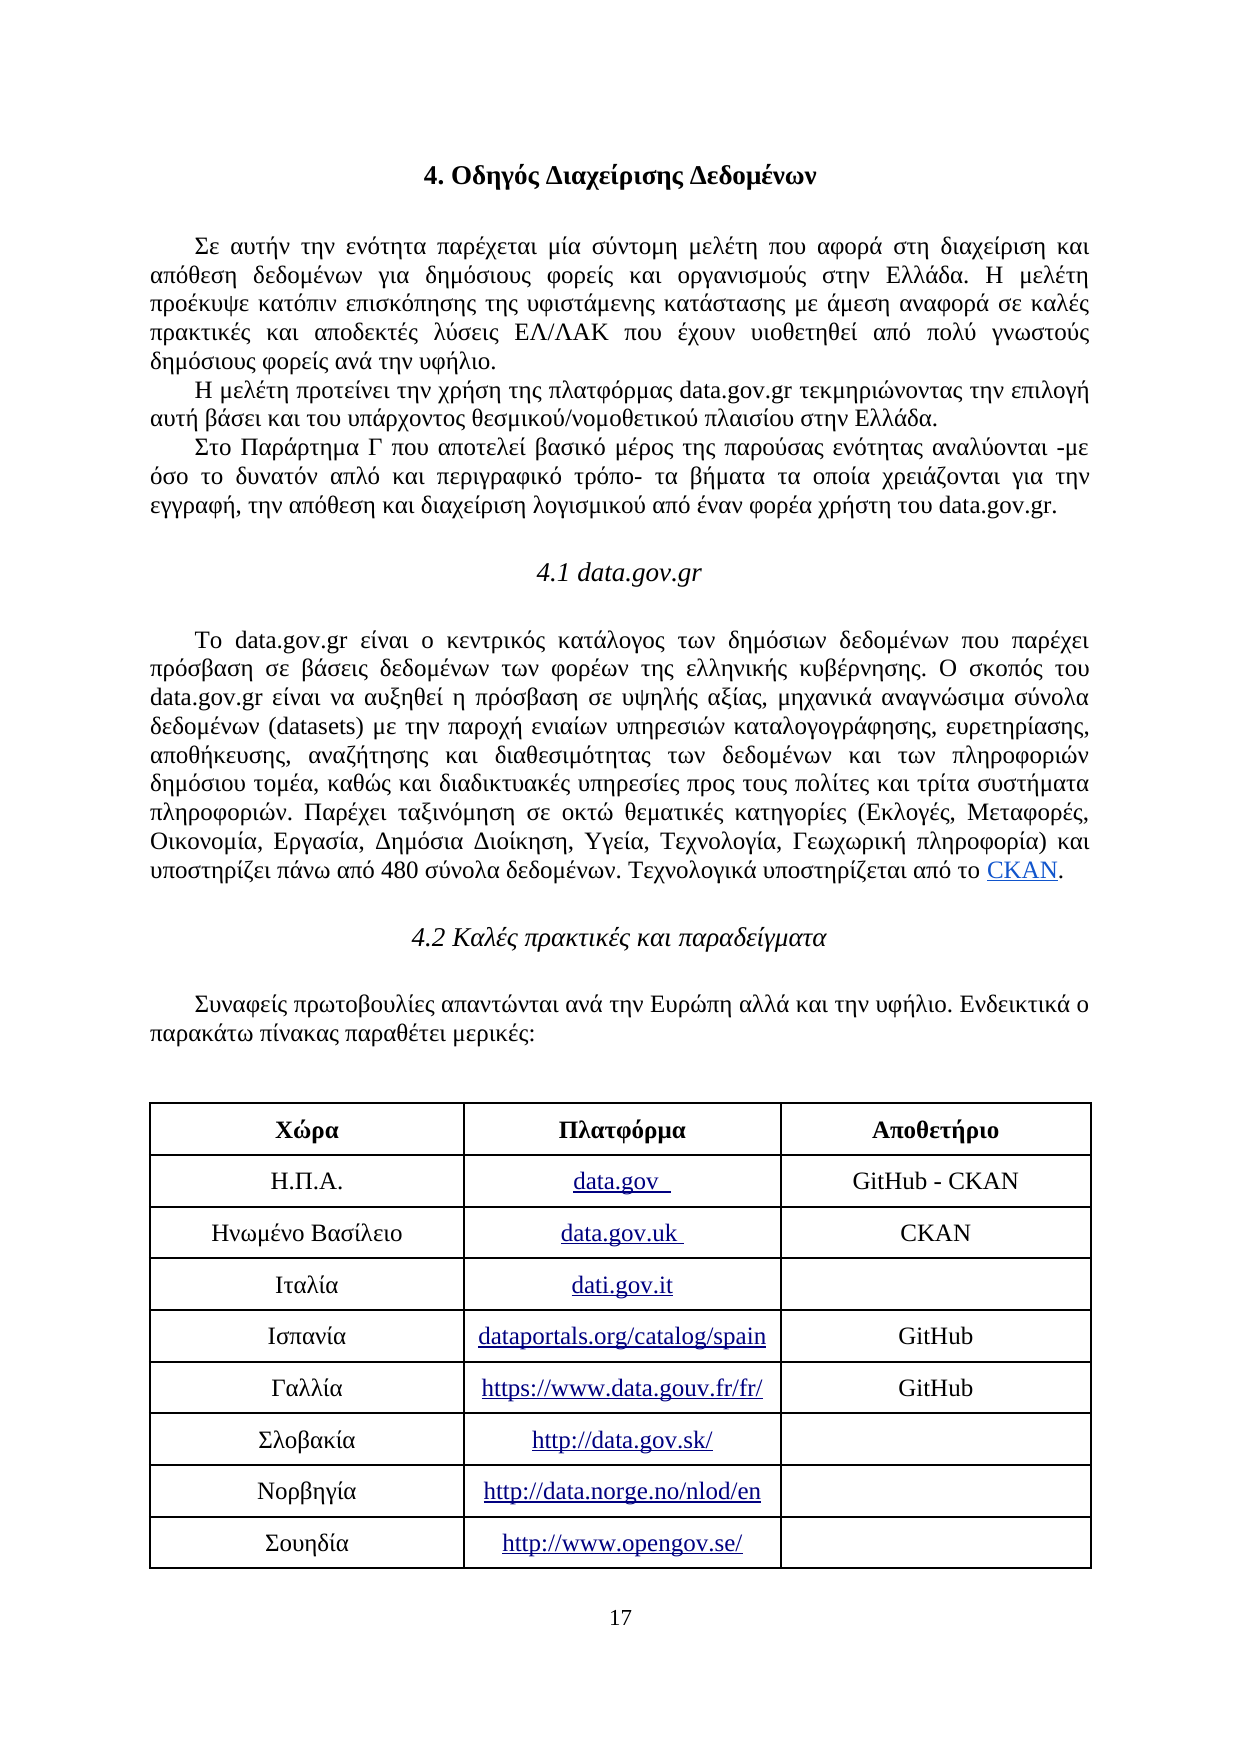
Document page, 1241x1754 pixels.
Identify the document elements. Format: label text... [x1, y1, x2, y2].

table_cell data.gov [465, 1156, 780, 1206]
table_cell https://www.data.gouv.fr/fr/ [465, 1363, 780, 1412]
table_cell [782, 1466, 1090, 1516]
table_cell Γαλλία [151, 1363, 463, 1412]
table_cell Ισπανία [151, 1311, 463, 1361]
table_cell Ηνωμένο Βασίλειο [151, 1208, 463, 1257]
table_header Πλατφόρμα [465, 1104, 780, 1154]
table_cell dataportals.org/catalog/spain [465, 1311, 780, 1361]
table_header Χώρα [151, 1104, 463, 1154]
text Στο Παράρτημα Γ που αποτελεί βασικό μέρος της παρούσας ενότητας αναλύονται -με όσο το δυνατόν απλό και περιγραφικό τρόπο- τα βήματα τα οποία χρειάζονται για την εγγραφή, την απόθεση και διαχείριση λογισμικού από έναν φορέα χρήστη του data.gov.gr. [150, 432, 1091, 518]
table_header Αποθετήριο [782, 1104, 1090, 1154]
table_cell Νορβηγία [151, 1466, 463, 1516]
table_cell Σουηδία [151, 1518, 463, 1567]
text Η μελέτη προτείνει την χρήση της πλατφόρμας data.gov.gr τεκμηριώνοντας την επιλογή αυτή βάσει και του υπάρχοντος θεσμικού/νομοθετικού πλαισίου στην Ελλάδα. [150, 375, 1091, 432]
table_cell http://www.opengov.se/ [465, 1518, 780, 1567]
table_cell http://data.gov.sk/ [465, 1414, 780, 1464]
table_cell GitHub [782, 1311, 1090, 1361]
table_cell [782, 1518, 1090, 1567]
table_cell dati.gov.it [465, 1259, 780, 1309]
subtitle 4.2 Καλές πρακτικές και παραδείγματα [150, 921, 1091, 952]
table_cell Η.Π.Α. [151, 1156, 463, 1206]
table_cell http://data.norge.no/nlod/en [465, 1466, 780, 1516]
subtitle 4. Οδηγός Διαχείρισης Δεδομένων [150, 159, 1091, 191]
table_cell [782, 1259, 1090, 1309]
table_cell GitHub [782, 1363, 1090, 1412]
table_cell GitHub - CKAN [782, 1156, 1090, 1206]
text Σε αυτήν την ενότητα παρέχεται μία σύντομη μελέτη που αφορά στη διαχείριση και απόθεση δεδομένων για δημόσιους φορείς και οργανισμούς στην Ελλάδα. Η μελέτη προέκυψε κατόπιν επισκόπησης της υφιστάμενης κατάστασης με άμεση αναφορά σε καλές πρακτικές και αποδεκτές λύσεις ΕΛ/ΛΑΚ που έχουν υιοθετηθεί από πολύ γνωστούς δημόσιους φορείς ανά την υφήλιο. [150, 231, 1091, 375]
text Συναφείς πρωτοβουλίες απαντώνται ανά την Ευρώπη αλλά και την υφήλιο. Ενδεικτικά ο παρακάτω πίνακας παραθέτει μερικές: [150, 989, 1091, 1047]
table_cell data.gov.uk [465, 1208, 780, 1257]
subtitle 4.1 data.gov.gr [150, 556, 1091, 587]
text Το data.gov.gr είναι ο κεντρικός κατάλογος των δημόσιων δεδομένων που παρέχει πρόσβαση σε βάσεις δεδομένων των φορέων της ελληνικής κυβέρνησης. Ο σκοπός του data.gov.gr είναι να αυξηθεί η πρόσβαση σε υψηλής αξίας, μηχανικά αναγνώσιμα σύνολα δεδομένων (datasets) με την παροχή ενιαίων υπηρεσιών καταλογογράφησης, ευρετηρίασης, αποθήκευσης, αναζήτησης και διαθεσιμότητας των δεδομένων και των πληροφοριών δημόσιου τομέα, καθώς και διαδικτυακές υπηρεσίες προς τους πολίτες και τρίτα συστήματα πληροφοριών. Παρέχει ταξινόμηση σε οκτώ θεματικές κατηγορίες (Εκλογές, Μεταφορές, Οικονομία, Εργασία, Δημόσια Διοίκηση, Υγεία, Τεχνολογία, Γεωχωρική πληροφορία) και υποστηρίζει πάνω από 480 σύνολα δεδομένων. Τεχνολογικά υποστηρίζεται από το CKAN. [150, 625, 1091, 883]
table_cell Σλοβακία [151, 1414, 463, 1464]
table_cell CKAN [782, 1208, 1090, 1257]
table_cell [782, 1414, 1090, 1464]
table_cell Ιταλία [151, 1259, 463, 1309]
